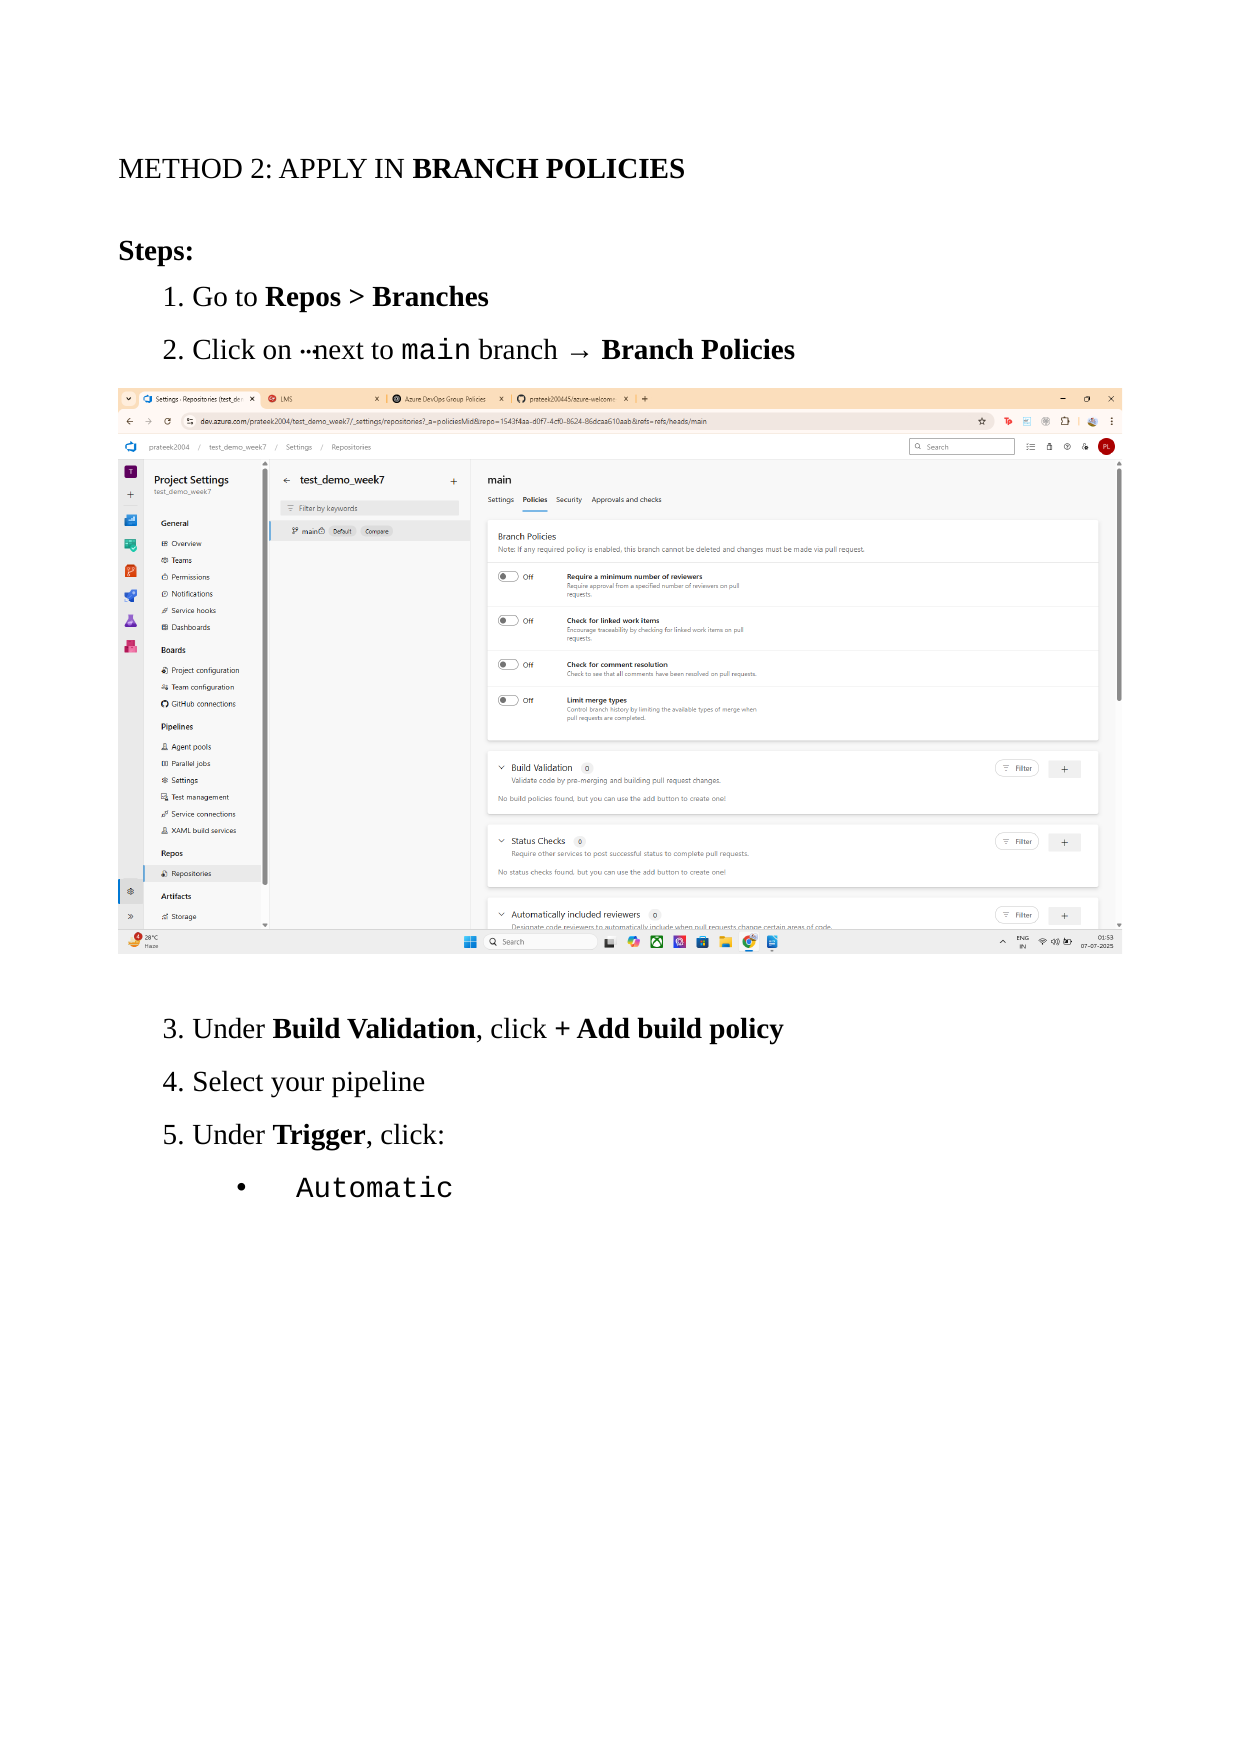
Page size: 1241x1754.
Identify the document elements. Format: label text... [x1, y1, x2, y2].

text METHOD 2: APPLY IN BRANCH POLICIES [118, 152, 1122, 185]
list Under Trigger, click: [162, 1117, 1122, 1151]
subtitle Steps: [118, 233, 1122, 267]
list ✅ Automatic [236, 1171, 1122, 1207]
picture [118, 388, 1123, 954]
list Under Build Validation, click + Add build policy [162, 1011, 1122, 1045]
list Select your pipeline [162, 1064, 1122, 1098]
list Go to Repos > Branches [162, 279, 1122, 313]
list Click on ⋯ next to main branch → Branch Policies [162, 332, 1122, 368]
